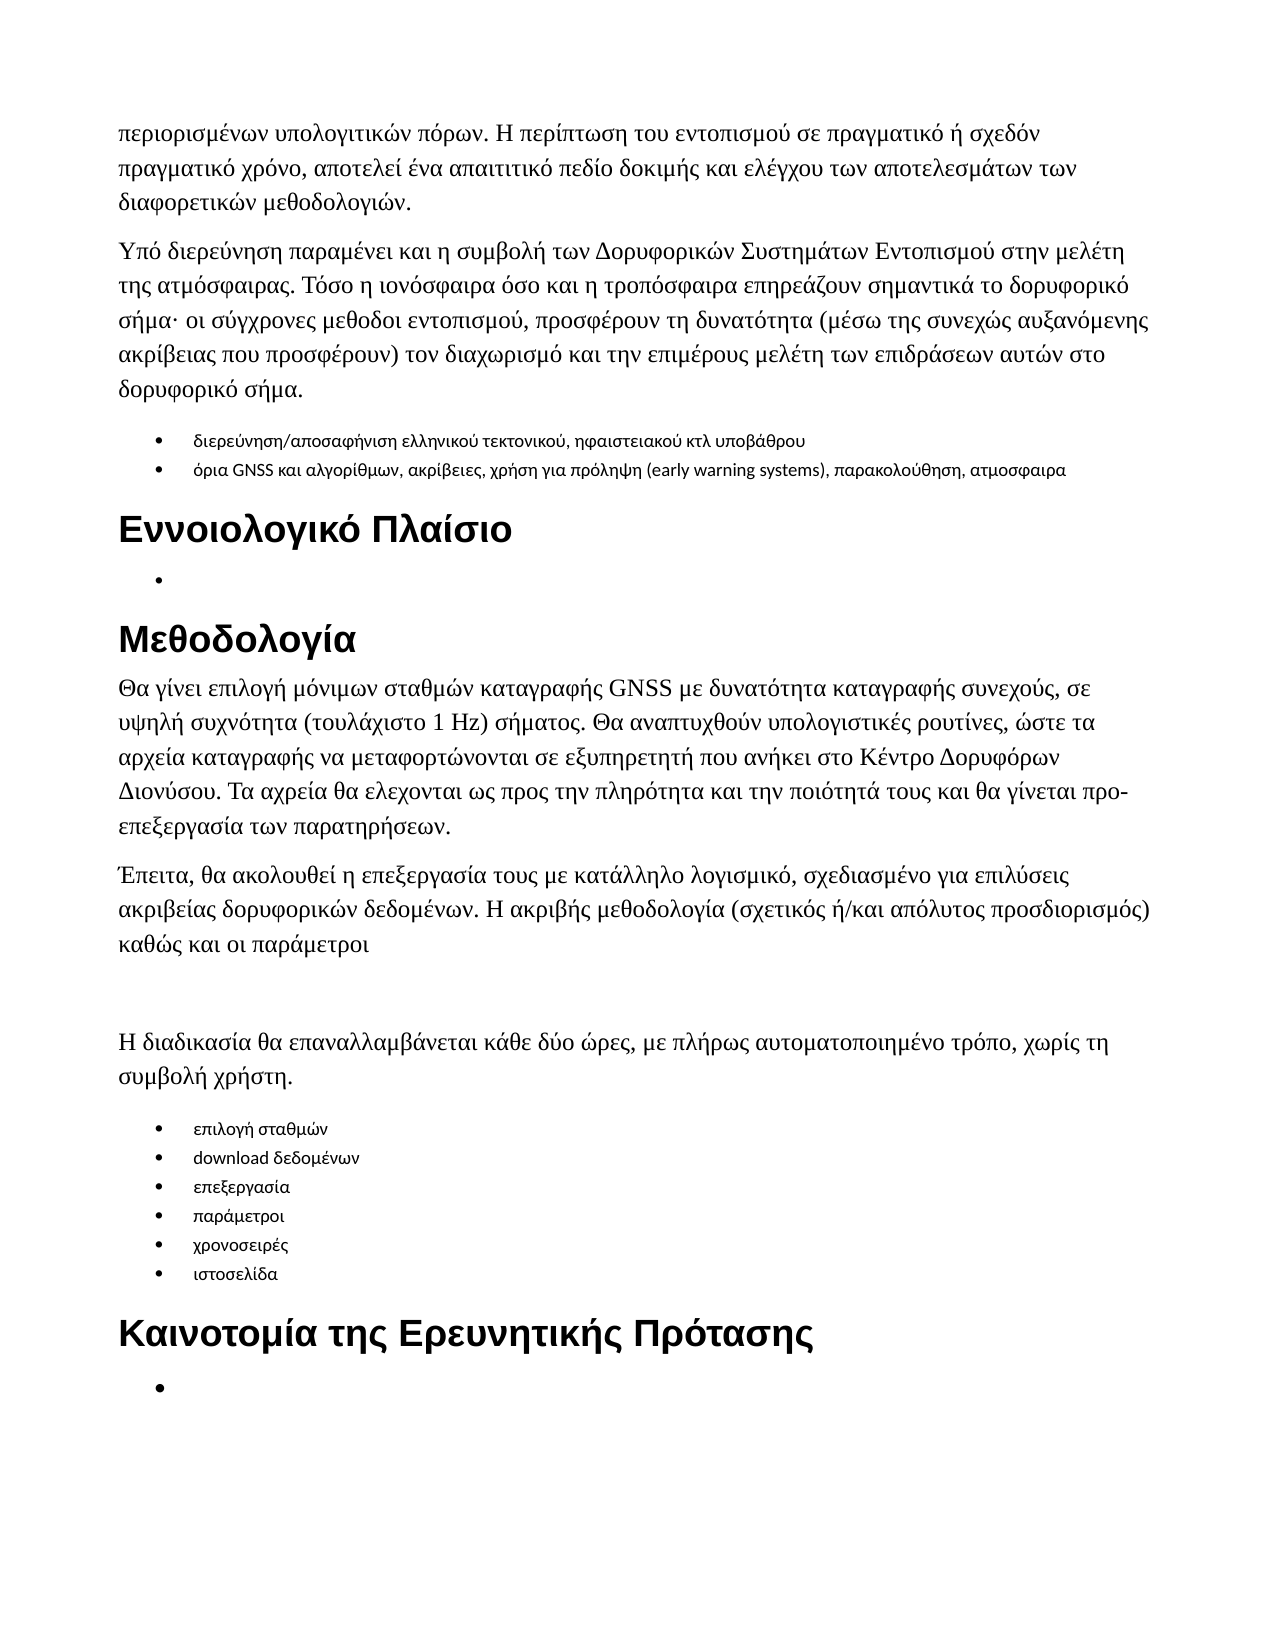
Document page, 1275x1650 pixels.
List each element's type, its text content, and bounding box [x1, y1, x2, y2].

text Υπό διερεύνηση παραμένει και η συμβολή των Δορυφορικών Συστημάτων Εντοπισμού στην μελέτη της ατμόσφαιρας. Τόσο η ιονόσφαιρα όσο και η τροπόσφαιρα επηρεάζουν σημαντικά το δορυφορικό σήμα· οι σύγχρονες μεθοδοι εντοπισμού, προσφέρουν τη δυνατότητα (μέσω της συνεχώς αυξανόμενης ακρίβειας που προσφέρουν) τον διαχωρισμό και την επιμέρους μελέτη των επιδράσεων αυτών στο δορυφορικό σήμα. [118, 236, 1157, 403]
text Έπειτα, θα ακολουθεί η επεξεργασία τους με κατάλληλο λογισμικό, σχεδιασμένο για επιλύσεις ακριβείας δορυφορικών δεδομένων. Η ακριβής μεθοδολογία (σχετικός ή/και απόλυτος προσδιορισμός) καθώς και οι παράμετροι [118, 860, 1157, 958]
list παράμετροι [156, 1204, 1157, 1227]
subtitle Καινοτομία της Ερευνητικής Πρότασης [118, 1311, 1157, 1354]
text Η διαδικασία θα επαναλλαμβάνεται κάθε δύο ώρες, με πλήρως αυτοματοποιημένο τρόπο, χωρίς τη συμβολή χρήστη. [118, 1027, 1157, 1090]
list διερεύνηση/αποσαφήνιση ελληνικού τεκτονικού, ηφαιστειακού κτλ υποβάθρου [156, 429, 1157, 452]
text περιορισμένων υπολογιτικών πόρων. Η περίπτωση του εντοπισμού σε πραγματικό ή σχεδόν πραγματικό χρόνο, αποτελεί ένα απαιτιτικό πεδίο δοκιμής και ελέγχου των αποτελεσμάτων των διαφορετικών μεθοδολογιών. [118, 118, 1157, 216]
list επεξεργασία [156, 1175, 1157, 1198]
list ιστοσελίδα [156, 1263, 1157, 1286]
text Θα γίνει επιλογή μόνιμων σταθμών καταγραφής GNSS με δυνατότητα καταγραφής συνεχούς, σε υψηλή συχνότητα (τουλάχιστο 1 Hz) σήματος. Θα αναπτυχθούν υπολογιστικές ρουτίνες, ώστε τα αρχεία καταγραφής να μεταφορτώνονται σε εξυπηρετητή που ανήκει στο Κέντρο Δορυφόρων Διονύσου. Τα αχρεία θα ελεχονται ως προς την πληρότητα και την ποιότητά τους και θα γίνεται προ-επεξεργασία των παρατηρήσεων. [118, 673, 1157, 839]
subtitle Μεθοδολογία [118, 617, 1157, 660]
subtitle Εννοιολογικό Πλαίσιο [118, 506, 1157, 550]
list επιλογή σταθμών [156, 1117, 1157, 1140]
list download δεδομένων [156, 1146, 1157, 1169]
list όρια GNSS και αλγορίθμων, ακρίβειες, χρήση για πρόληψη (early warning systems), παρακολούθηση, ατμοσφαιρα [156, 458, 1157, 481]
list χρονοσειρές [156, 1233, 1157, 1256]
